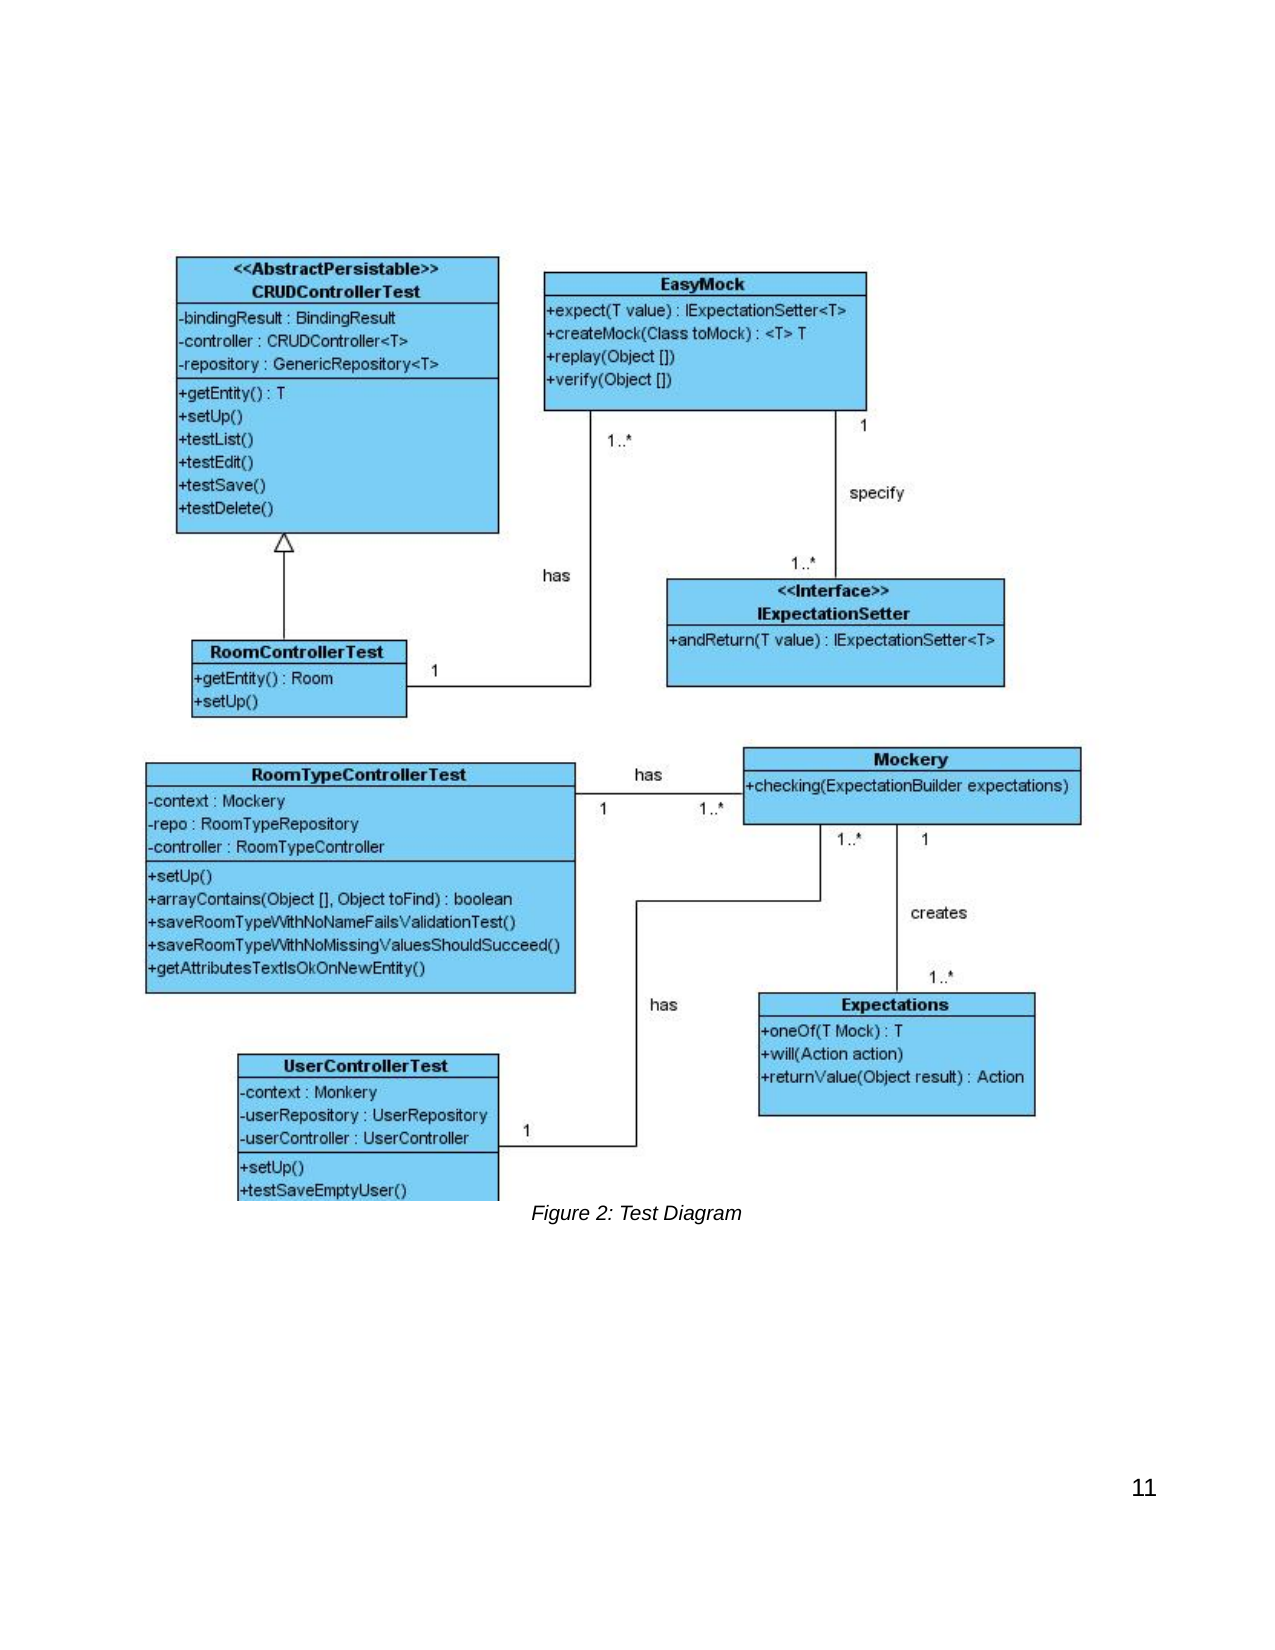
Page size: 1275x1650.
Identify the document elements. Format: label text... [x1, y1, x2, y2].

picture [118, 249, 1157, 1201]
text Figure 2: Test Diagram [118, 1201, 1157, 1224]
